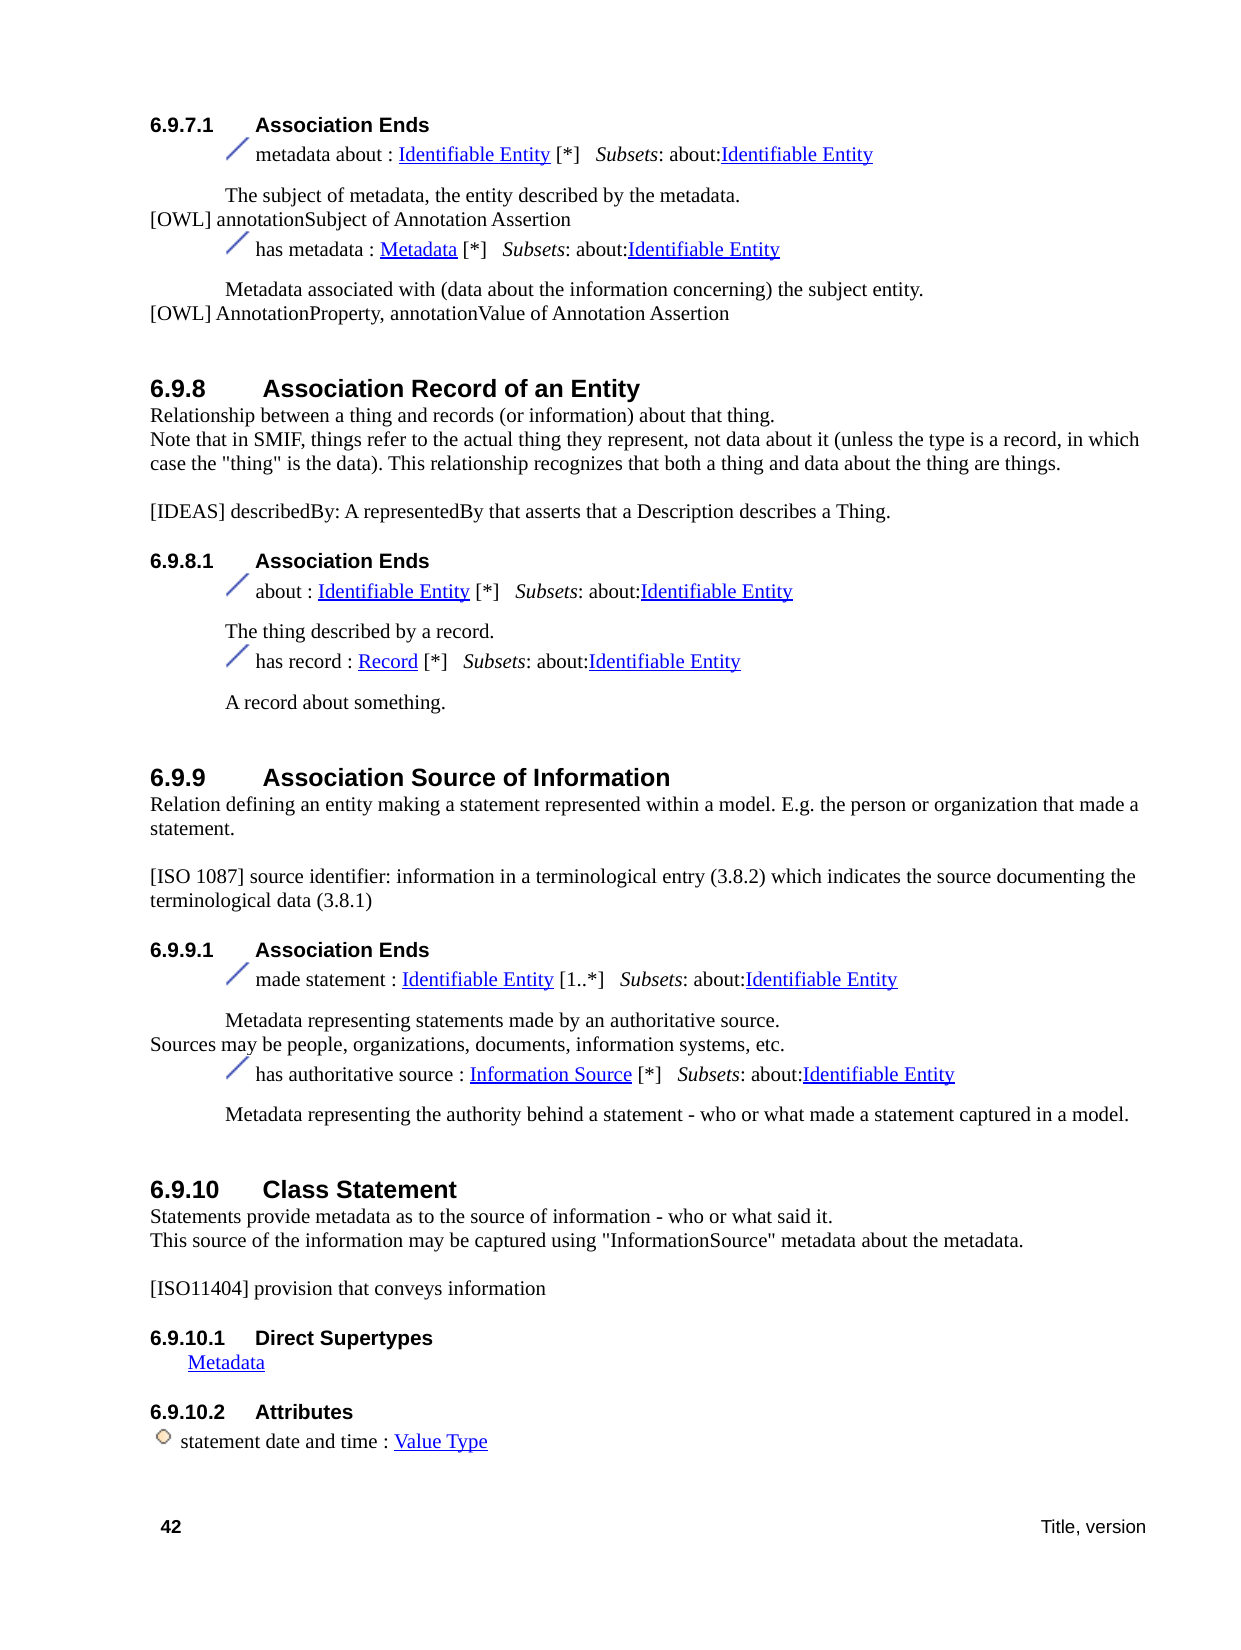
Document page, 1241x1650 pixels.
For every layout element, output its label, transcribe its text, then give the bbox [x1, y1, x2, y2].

subtitle Class Statement [150, 1175, 1165, 1204]
text The thing described by a record. [150, 619, 1165, 643]
text has authoritative source : Information Source [*] Subsets: about:Identifiable Entity [150, 1056, 1165, 1086]
picture [225, 572, 251, 598]
subtitle Association Ends [150, 937, 1165, 961]
subtitle Association Ends [150, 549, 1165, 573]
picture [225, 643, 251, 669]
picture [225, 136, 251, 162]
text The subject of metadata, the entity described by the metadata. [OWL] annotationSubject of Annotation Assertion [150, 183, 1165, 231]
text Metadata representing the authority behind a statement - who or what made a statement captured in a model. [150, 1102, 1165, 1126]
text statement date and time : Value Type [150, 1423, 1165, 1453]
text A record about something. [150, 690, 1165, 714]
subtitle Direct Supertypes [150, 1326, 1165, 1350]
subtitle Attributes [150, 1399, 1165, 1423]
text Metadata associated with (data about the information concerning) the subject entity. [OWL] AnnotationProperty, annotationValue of Annotation Assertion [150, 277, 1165, 325]
text has metadata : Metadata [*] Subsets: about:Identifiable Entity [150, 231, 1165, 261]
subtitle Association Source of Information [150, 763, 1165, 792]
picture [225, 1055, 251, 1081]
picture [225, 961, 251, 987]
text Metadata representing statements made by an authoritative source. Sources may be people, organizations, documents, information systems, etc. [150, 1008, 1165, 1056]
picture [225, 230, 251, 256]
picture [150, 1423, 176, 1449]
subtitle Association Record of an Entity [150, 374, 1165, 403]
text Metadata [187, 1350, 1165, 1374]
text Relation defining an entity making a statement represented within a model. E.g. the person or organization that made a statement. [ISO 1087] source identifier: information in a terminological entry (3.8.2) which indicates the source documenting the terminological data (3.8.1) [150, 792, 1165, 912]
text Statements provide metadata as to the source of information - who or what said it. This source of the information may be captured using "InformationSource" metadata about the metadata. [ISO11404] provision that conveys information [150, 1204, 1165, 1300]
text Relationship between a thing and records (or information) about that thing. Note that in SMIF, things refer to the actual thing they represent, not data about it (unless the type is a record, in which case the "thing" is the data). This relationship recognizes that both a thing and data about the thing are things. [IDEAS] describedBy: A representedBy that asserts that a Description describes a Thing. [150, 403, 1165, 523]
text has record : Record [*] Subsets: about:Identifiable Entity [150, 643, 1165, 673]
subtitle Association Ends [150, 112, 1165, 136]
text made statement : Identifiable Entity [1..*] Subsets: about:Identifiable Entity [150, 961, 1165, 991]
text about : Identifiable Entity [*] Subsets: about:Identifiable Entity [150, 573, 1165, 603]
text metadata about : Identifiable Entity [*] Subsets: about:Identifiable Entity [150, 136, 1165, 166]
